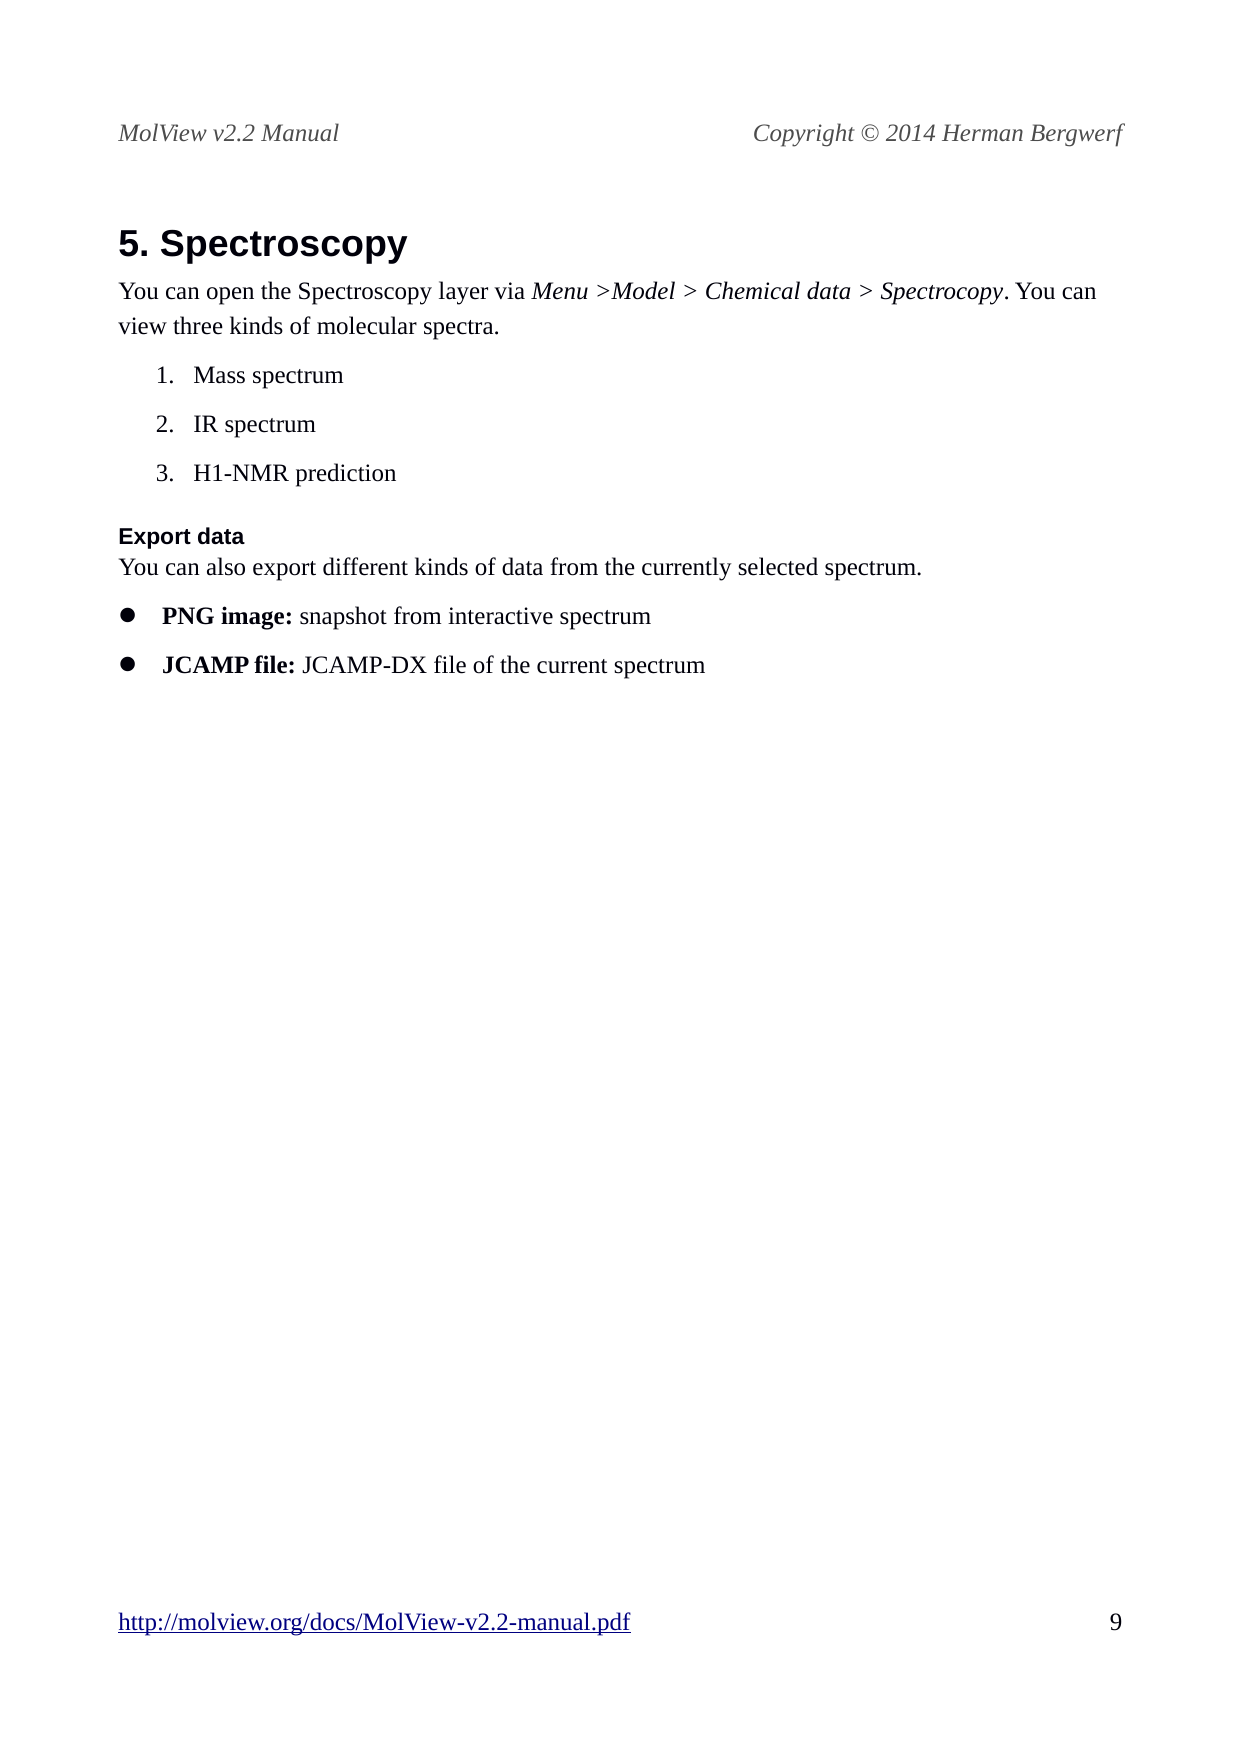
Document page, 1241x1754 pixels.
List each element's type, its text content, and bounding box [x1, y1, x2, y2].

list H1-NMR prediction [156, 458, 1122, 487]
list IR spectrum [156, 409, 1122, 438]
subtitle 5. Spectroscopy [118, 221, 1122, 264]
list JCAMP file: JCAMP-DX file of the current spectrum [118, 650, 1122, 679]
list PNG image: snapshot from interactive spectrum [118, 601, 1122, 630]
subtitle Export data [118, 523, 1152, 549]
text You can also export different kinds of data from the currently selected spectrum. [118, 552, 1122, 581]
list Mass spectrum [156, 360, 1122, 389]
text You can open the Spectroscopy layer via Menu >Model > Chemical data > Spectrocopy. You can view three kinds of molecular spectra. [118, 276, 1122, 340]
